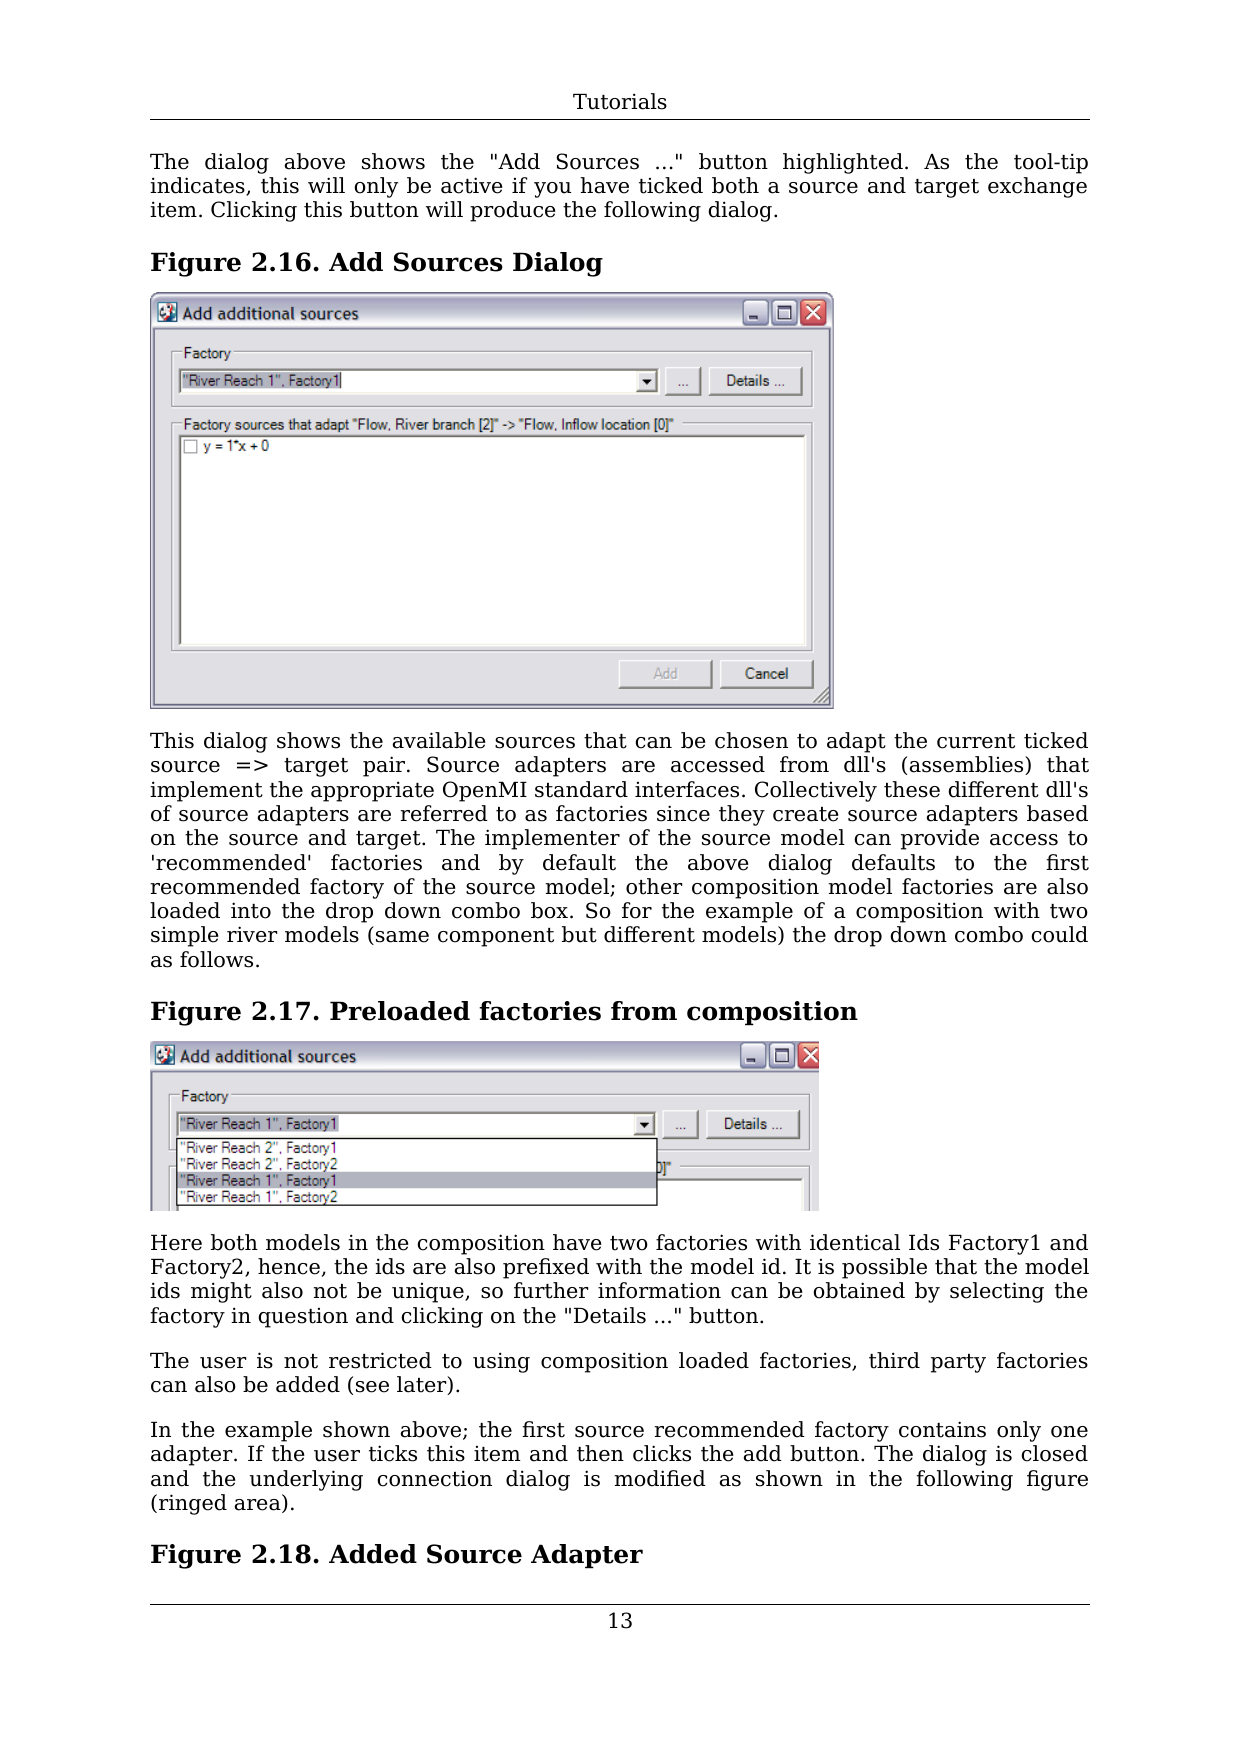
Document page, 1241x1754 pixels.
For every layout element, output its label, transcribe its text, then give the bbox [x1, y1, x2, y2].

text Figure 2.17. Preloaded factories from composition [150, 997, 1090, 1026]
text This dialog shows the available sources that can be chosen to adapt the current ticked source => target pair. Source adapters are accessed from dll's (assemblies) that implement the appropriate OpenMI standard interfaces. Collectively these different dll's of source adapters are referred to as factories since they create source adapters based on the source and target. The implementer of the source model can provide access to 'recommended' factories and by default the above dialog defaults to the first recommended factory of the source model; other composition model factories are also loaded into the drop down combo box. So for the example of a composition with two simple river models (same component but different models) the drop down combo could as follows. [150, 729, 1090, 972]
picture [150, 292, 834, 709]
text In the example shown above; the first source recommended factory contains only one adapter. If the user ticks this item and then clicks the add button. The dialog is closed and the underlying connection dialog is modified as shown in the following figure (ringed area). [150, 1418, 1090, 1515]
picture [150, 1041, 819, 1211]
text The dialog above shows the "Add Sources ..." button highlighted. As the tool-tip indicates, this will only be active if you have ticked both a source and target exchange item. Clicking this button will produce the following dialog. [150, 150, 1090, 223]
text Here both models in the composition have two factories with identical Ids Factory1 and Factory2, hence, the ids are also prefixed with the model id. It is possible that the model ids might also not be unique, so further information can be obtained by selecting the factory in question and clicking on the "Details ..." button. [150, 1231, 1090, 1328]
text The user is not restricted to using composition loaded factories, third party factories can also be added (see later). [150, 1349, 1090, 1397]
text Figure 2.16. Add Sources Dialog [150, 248, 1090, 277]
text Figure 2.18. Added Source Adapter [150, 1540, 1090, 1570]
